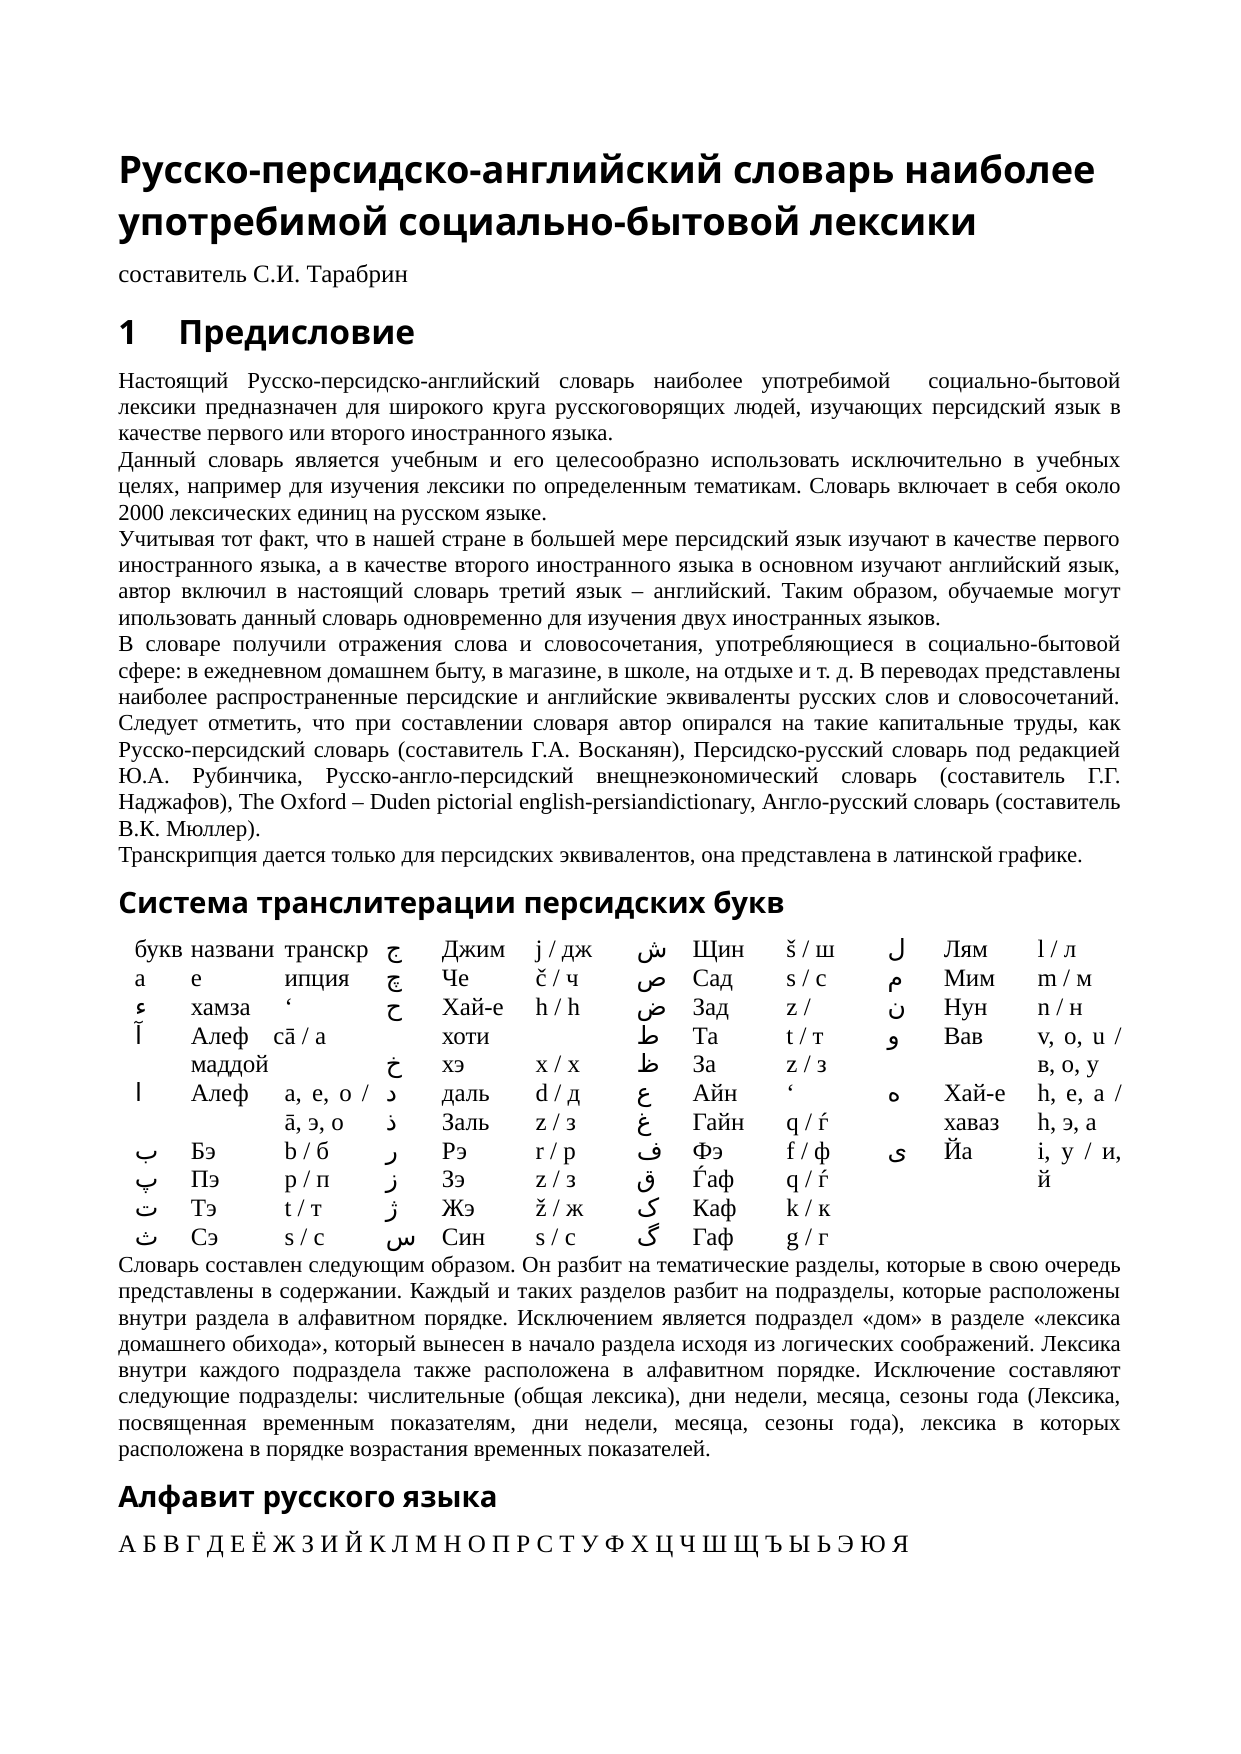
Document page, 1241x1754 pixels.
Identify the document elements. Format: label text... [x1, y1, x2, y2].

table_cell ک [636, 1193, 692, 1222]
table_cell s / с [786, 963, 871, 992]
table_cell n / н [1037, 992, 1122, 1021]
table_cell غ [636, 1107, 692, 1136]
text Транскрипция дается только для персидских эквивалентов, она представлена в латинской графике. [118, 841, 1122, 867]
table_cell k / к [786, 1193, 871, 1222]
table_cell و [887, 1021, 943, 1078]
subtitle Алфавит русского языка [118, 1476, 1122, 1516]
table_cell ص [636, 963, 692, 992]
table_cell z / з [535, 1107, 620, 1136]
table_cell z / з [786, 1050, 871, 1078]
table_cell ش [636, 935, 692, 963]
table_cell Хай-е хаваз [944, 1078, 1037, 1136]
table_cell ظ [636, 1050, 692, 1078]
table_cell s / с [535, 1222, 620, 1251]
text Словарь составлен следующим образом. Он разбит на тематические разделы, которые в свою очередь представлены в содержании. Каждый и таких разделов разбит на подразделы, которые расположены внутри раздела в алфавитном порядке. Исключением является подраздел «дом» в разделе «лексика домашнего обихода», который вынесен в начало раздела исходя из логических соображений. Лексика внутри каждого подраздела также расположена в алфавитном порядке. Исключение составляют следующие подразделы: числительные (общая лексика), дни недели, месяца, сезоны года (Лексика, посвященная временным показателям, дни недели, месяца, сезоны года), лексика в которых расположена в порядке возрастания временных показателей. [118, 1251, 1122, 1462]
table_cell ز [385, 1165, 442, 1193]
table_cell Рэ [442, 1136, 535, 1164]
table_cell آ [134, 1021, 191, 1078]
table_cell ‘ [786, 1078, 871, 1107]
table_cell За [693, 1050, 786, 1078]
table_cell ب [134, 1136, 191, 1164]
table_cell Aлеф [191, 1078, 284, 1136]
table_cell хэ [442, 1050, 535, 1078]
table_cell t / т [786, 1021, 871, 1049]
table_cell ذ [385, 1107, 442, 1136]
table_cell Вав [944, 1021, 1037, 1078]
text составитель С.И. Тарабрин [118, 259, 1122, 288]
table_cell Кaф [693, 1193, 786, 1222]
table_cell گ [636, 1222, 692, 1251]
table_cell a, e, o / ā, э, о [284, 1078, 369, 1136]
table_cell Джим [442, 935, 535, 963]
table_cell z / з [535, 1165, 620, 1193]
table_cell j / дж [535, 935, 620, 963]
table_cell ‘ [284, 992, 369, 1021]
table_cell Пэ [191, 1165, 284, 1193]
table_cell b / б [284, 1136, 369, 1164]
table_cell Заль [442, 1107, 535, 1136]
table_cell ع [636, 1078, 692, 1107]
table_cell ض [636, 992, 692, 1021]
table_cell Алеф с маддой [191, 1021, 284, 1078]
table_cell Зад [693, 992, 786, 1021]
table_cell Ѓаф [693, 1165, 786, 1193]
table_cell ā / а [284, 1021, 369, 1078]
table_header буква [134, 935, 191, 992]
table_cell r / р [535, 1136, 620, 1164]
table_cell ا [134, 1078, 191, 1136]
table_cell پ [134, 1165, 191, 1193]
table_header транскрипция [284, 935, 369, 992]
table_cell Че [442, 963, 535, 992]
table_cell z / [786, 992, 871, 1021]
subtitle Русско-персидско-английский словарь наиболее употребимой социально-бытовой лексики [118, 143, 1122, 246]
table_cell h, e, a / h, э, а [1037, 1078, 1122, 1136]
table_cell ت [134, 1193, 191, 1222]
table_cell x / х [535, 1050, 620, 1078]
table_cell m / м [1037, 963, 1122, 992]
table_cell d / д [535, 1078, 620, 1107]
table_cell س [385, 1222, 442, 1251]
table_cell د [385, 1078, 442, 1107]
table_cell ث [134, 1222, 191, 1251]
table_cell Жэ [442, 1193, 535, 1222]
table_cell Мим [944, 963, 1037, 992]
table_cell Tэ [191, 1193, 284, 1222]
text Настоящий Русско-персидско-английский словарь наиболее употребимой социально-бытовой лексики предназначен для широкого круга русскоговорящих людей, изучающих персидский язык в качестве первого или второго иностранного языка. [118, 367, 1122, 446]
table_cell l / л [1037, 935, 1122, 963]
table_cell Лям [944, 935, 1037, 963]
table_cell h / h [535, 992, 620, 1049]
table_cell م [887, 963, 943, 992]
table_cell i, y / и, й [1037, 1136, 1122, 1193]
table_cell ء [134, 992, 191, 1021]
table_cell Йа [944, 1136, 1037, 1193]
table_cell Хай-е хоти [442, 992, 535, 1049]
table_cell q / ѓ [786, 1107, 871, 1136]
text В словаре получили отражения слова и словосочетания, употребляющиеся в социально-бытовой сфере: в ежедневном домашнем быту, в магазине, в школе, на отдыхе и т. д. В переводах представлены наиболее распространенные персидские и английские эквиваленты русских слов и словосочетаний. Следует отметить, что при составлении словаря автор опирался на такие капитальные труды, как Русско-персидский словарь (составитель Г.А. Восканян), Персидско-русский словарь под редакцией Ю.А. Рубинчика, Русско-англо-персидский внещнеэкономический словарь (составитель Г.Г. Наджафов), The Oxford – Duden pictorial english-persiandictionary, Англо-русский словарь (составитель В.К. Мюллер). [118, 630, 1122, 841]
table_cell v, o, u / в, о, у [1037, 1021, 1122, 1078]
table_cell Гайн [693, 1107, 786, 1136]
table_cell f / ф [786, 1136, 871, 1164]
table_cell q / ѓ [786, 1165, 871, 1193]
table_cell ž / ж [535, 1193, 620, 1222]
subtitle Предисловие [118, 308, 1122, 354]
table_cell хамза [191, 992, 284, 1021]
table_cell g / г [786, 1222, 871, 1251]
table_cell ی [887, 1136, 943, 1193]
table_cell Щин [693, 935, 786, 963]
table_cell Син [442, 1222, 535, 1251]
table_cell Нун [944, 992, 1037, 1021]
table_cell Сэ [191, 1222, 284, 1251]
text Учитывая тот факт, что в нашей стране в большей мере персидский язык изучают в качестве первого иностранного языка, а в качестве второго иностранного языка в основном изучают английский язык, автор включил в настоящий словарь третий язык – английский. Таким образом, обучаемые могут ипользовать данный словарь одновременно для изучения двух иностранных языков. [118, 525, 1122, 630]
table_cell Фэ [693, 1136, 786, 1164]
table_cell s / с [284, 1222, 369, 1251]
subtitle Система транслитерации персидских букв [118, 882, 1122, 922]
table_cell ر [385, 1136, 442, 1164]
table_cell Бэ [191, 1136, 284, 1164]
text А Б В Г Д Е Ё Ж З И Й К Л М Н О П Р С Т У Ф Х Ц Ч Ш Щ Ъ Ы Ь Э Ю Я [118, 1529, 1122, 1557]
table_cell Айн [693, 1078, 786, 1107]
table_cell Сад [693, 963, 786, 992]
text Данный словарь является учебным и его целесообразно использовать исключительно в учебных целях, например для изучения лексики по определенным тематикам. Словарь включает в себя около 2000 лексических единиц на русском языке. [118, 446, 1122, 525]
table_cell ه [887, 1078, 943, 1136]
table_cell Гаф [693, 1222, 786, 1251]
table_cell p / п [284, 1165, 369, 1193]
table_cell даль [442, 1078, 535, 1107]
table_cell ف [636, 1136, 692, 1164]
table_cell ق [636, 1165, 692, 1193]
table_cell č / ч [535, 963, 620, 992]
table_cell Та [693, 1021, 786, 1049]
table_header название [191, 935, 284, 992]
table_cell ج [385, 935, 442, 963]
table_cell Зэ [442, 1165, 535, 1193]
table_cell خ [385, 1050, 442, 1078]
table_cell ل [887, 935, 943, 963]
table_cell ط [636, 1021, 692, 1049]
table_cell ژ [385, 1193, 442, 1222]
table_cell ن [887, 992, 943, 1021]
table_cell t / т [284, 1193, 369, 1222]
table_cell ح [385, 992, 442, 1049]
table_cell چ [385, 963, 442, 992]
table_cell š / ш [786, 935, 871, 963]
